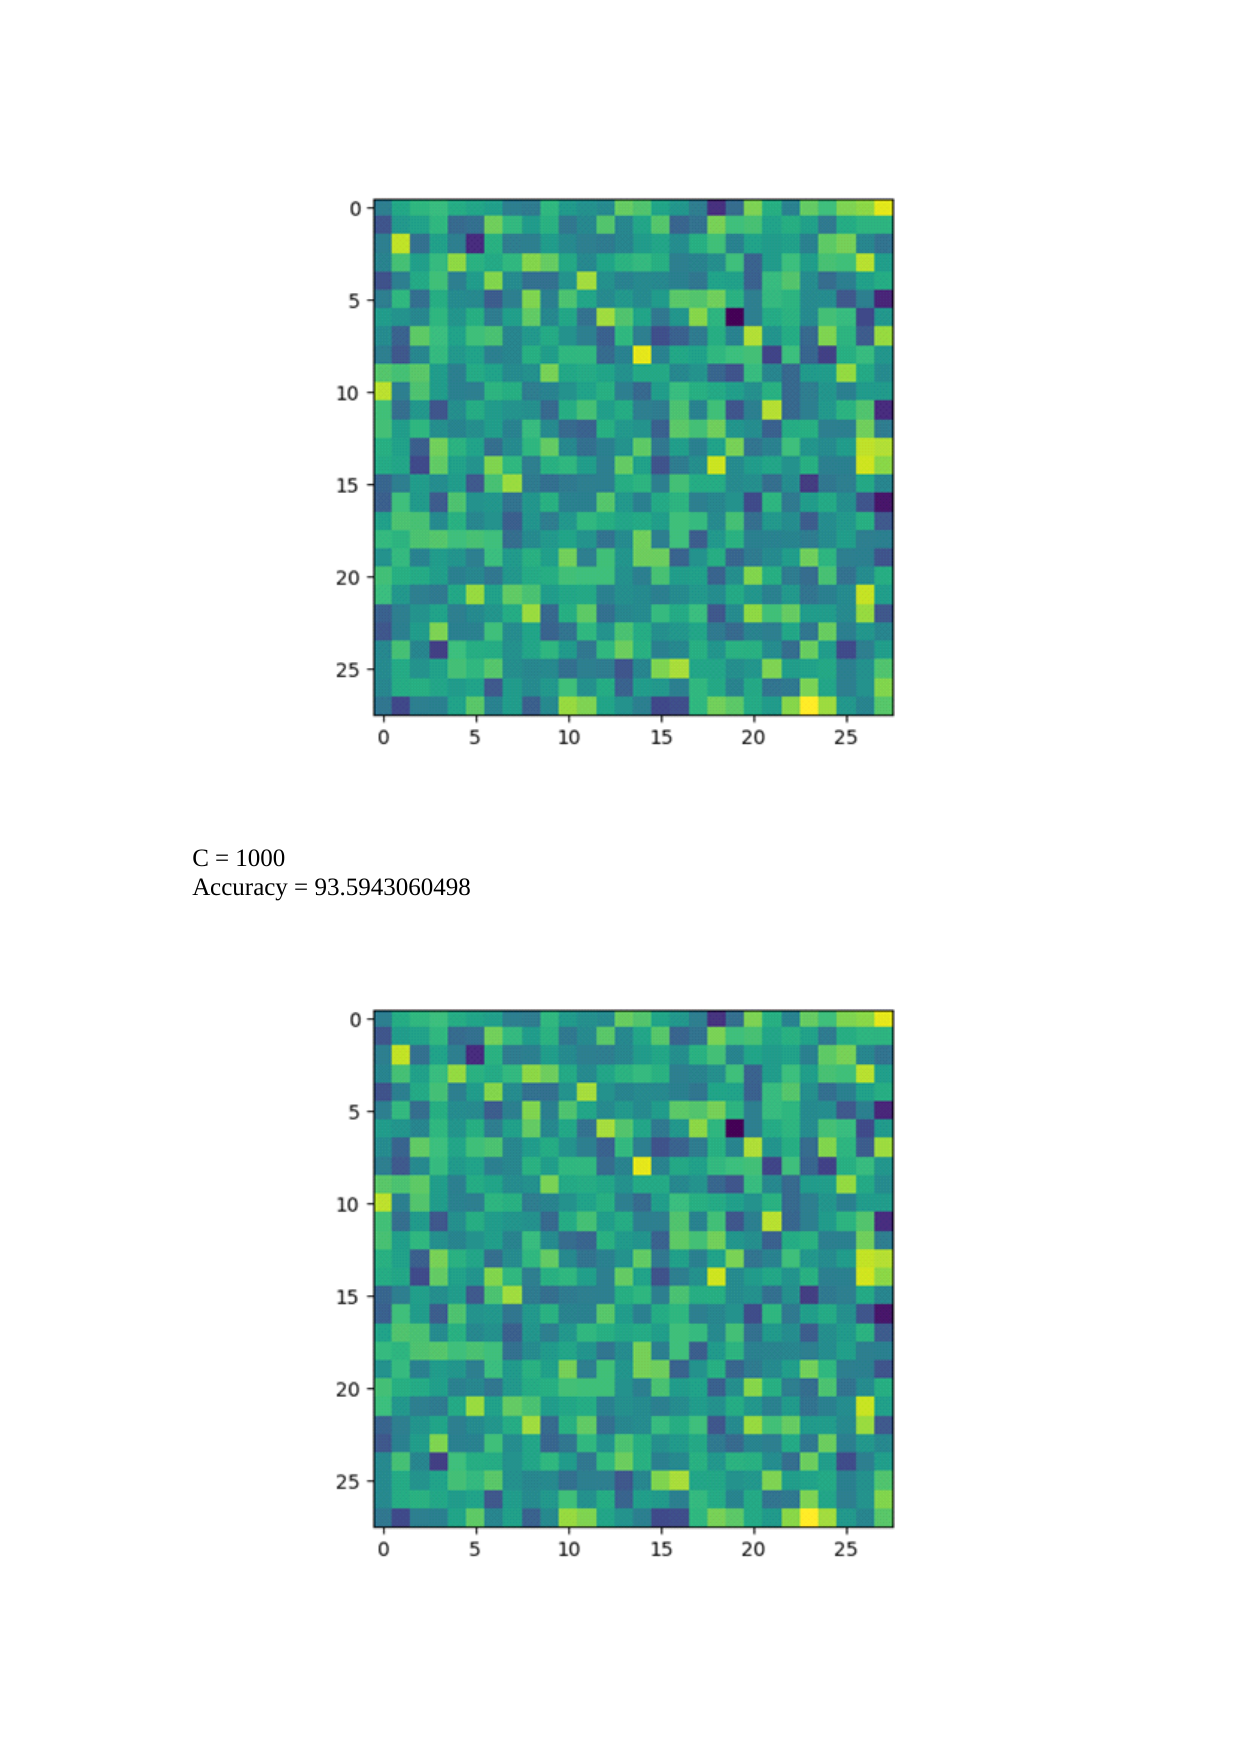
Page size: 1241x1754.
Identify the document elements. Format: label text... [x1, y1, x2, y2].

text Accuracy = 93.5943060498 [118, 872, 1122, 901]
text C = 1000 [118, 843, 1122, 872]
